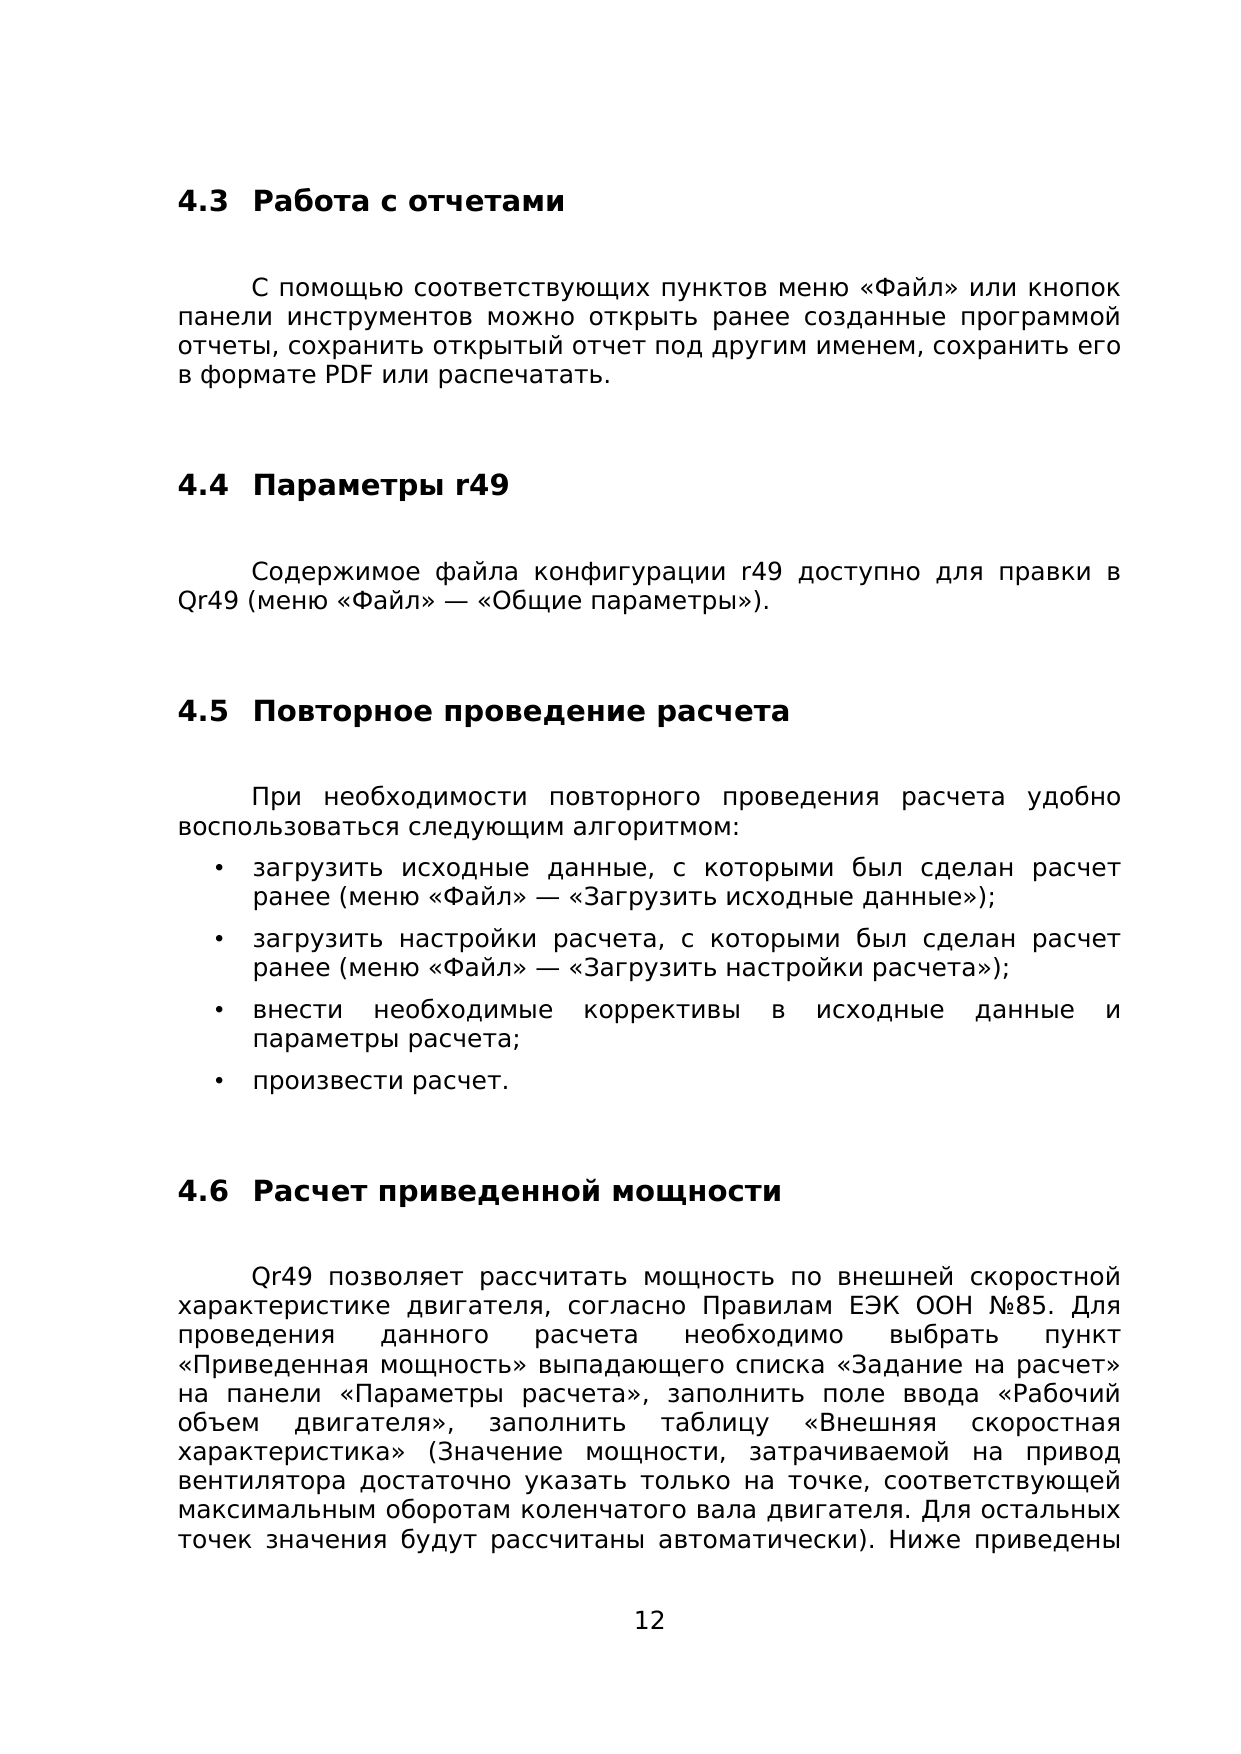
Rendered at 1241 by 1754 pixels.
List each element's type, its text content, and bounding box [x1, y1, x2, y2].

text Содержимое файла конфигурации r49 доступно для правки в Qr49 (меню «Файл» — «Общие параметры»). [177, 557, 1122, 615]
list загрузить исходные данные, с которыми был сделан расчет ранее (меню «Файл» — «Загрузить исходные данные»); [215, 853, 1122, 912]
text С помощью соответствующих пунктов меню «Файл» или кнопок панели инструментов можно открыть ранее созданные программой отчеты, сохранить открытый отчет под другим именем, сохранить его в формате PDF или распечатать. [177, 273, 1122, 389]
text При необходимости повторного проведения расчета удобно воспользоваться следующим алгоритмом: [177, 782, 1122, 841]
subtitle Параметры r49 [177, 469, 1122, 503]
list внести необходимые коррективы в исходные данные и параметры расчета; [215, 995, 1122, 1053]
subtitle Расчет приведенной мощности [177, 1174, 1122, 1208]
subtitle Работа с отчетами [177, 185, 1122, 219]
subtitle Повторное проведение расчета [177, 694, 1122, 728]
list произвести расчет. [215, 1066, 1122, 1095]
text Qr49 позволяет рассчитать мощность по внешней скоростной характеристике двигателя, согласно Правилам ЕЭК ООН №85. Для проведения данного расчета необходимо выбрать пункт «Приведенная мощность» выпадающего списка «Задание на расчет» на панели «Параметры расчета», заполнить поле ввода «Рабочий объем двигателя», заполнить таблицу «Внешняя скоростная характеристика» (Значение мощности, затрачиваемой на привод вентилятора достаточно указать только на точке, соответствующей максимальным оборотам коленчатого вала двигателя. Для остальных точек значения будут рассчитаны автоматически). Ниже приведены [177, 1262, 1122, 1554]
list загрузить настройки расчета, с которыми был сделан расчет ранее (меню «Файл» — «Загрузить настройки расчета»); [215, 924, 1122, 982]
